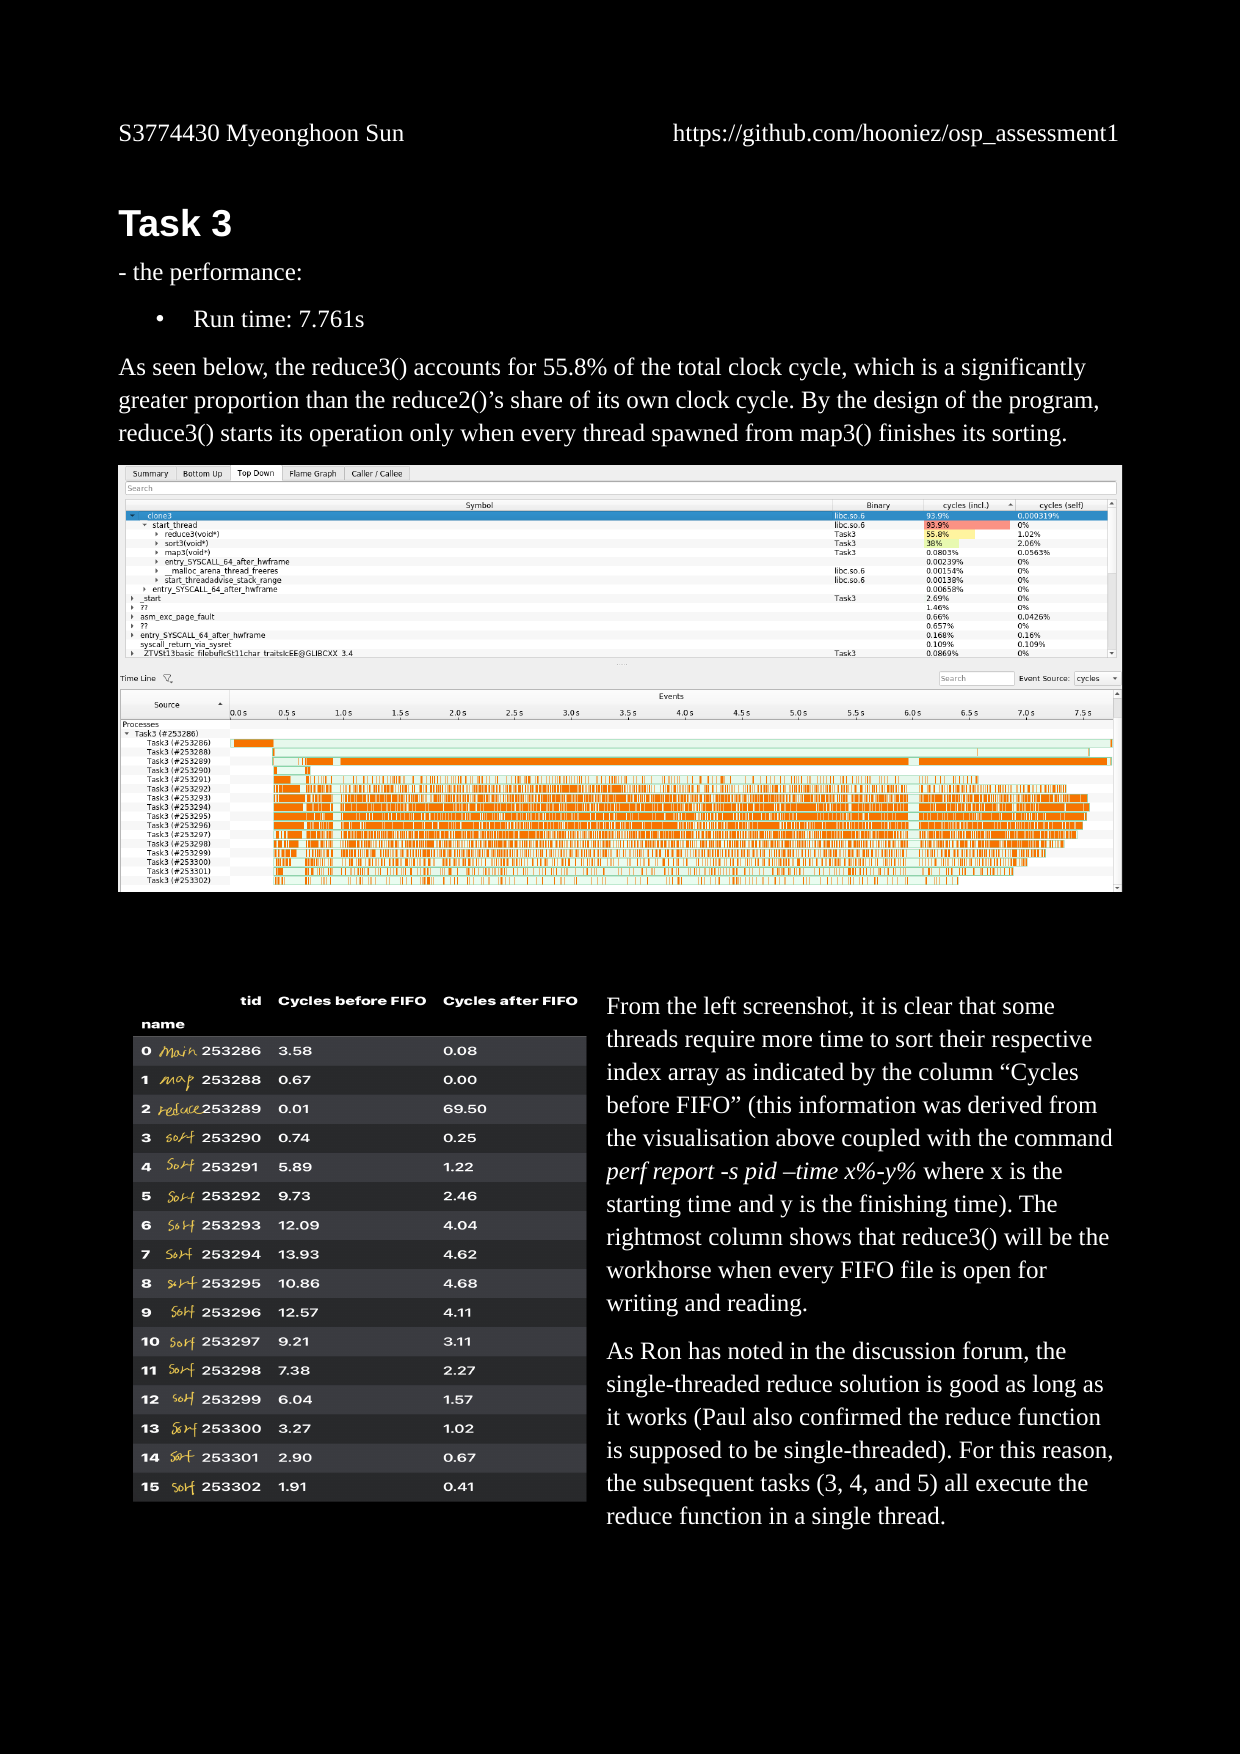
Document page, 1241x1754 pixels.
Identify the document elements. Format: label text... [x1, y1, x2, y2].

text From the left screenshot, it is clear that some threads require more time to sort their respective index array as indicated by the column “Cycles before FIFO” (this information was derived from the visualisation above coupled with the command perf report -s pid –time x%-y% where x is the starting time and y is the finishing time). The rightmost column shows that reduce3() will be the workhorse when every FIFO file is open for writing and reading. [606, 991, 1122, 1317]
text As seen below, the reduce3() accounts for 55.8% of the total clock cycle, which is a significantly greater proportion than the reduce2()’s share of its own clock cycle. By the design of the program, reduce3() starts its operation only when every thread spawned from map3() finishes its sorting. [118, 352, 1122, 447]
text - the performance: [118, 257, 1122, 286]
subtitle Task 3 [118, 201, 1122, 244]
list Run time: 7.761s [156, 304, 1122, 333]
picture [118, 465, 1123, 892]
picture [126, 986, 606, 1503]
text As Ron has noted in the discussion forum, the single-threaded reduce solution is good as long as it works (Paul also confirmed the reduce function is supposed to be single-threaded). For this reason, the subsequent tasks (3, 4, and 5) all execute the reduce function in a single thread. [118, 1336, 1122, 1530]
